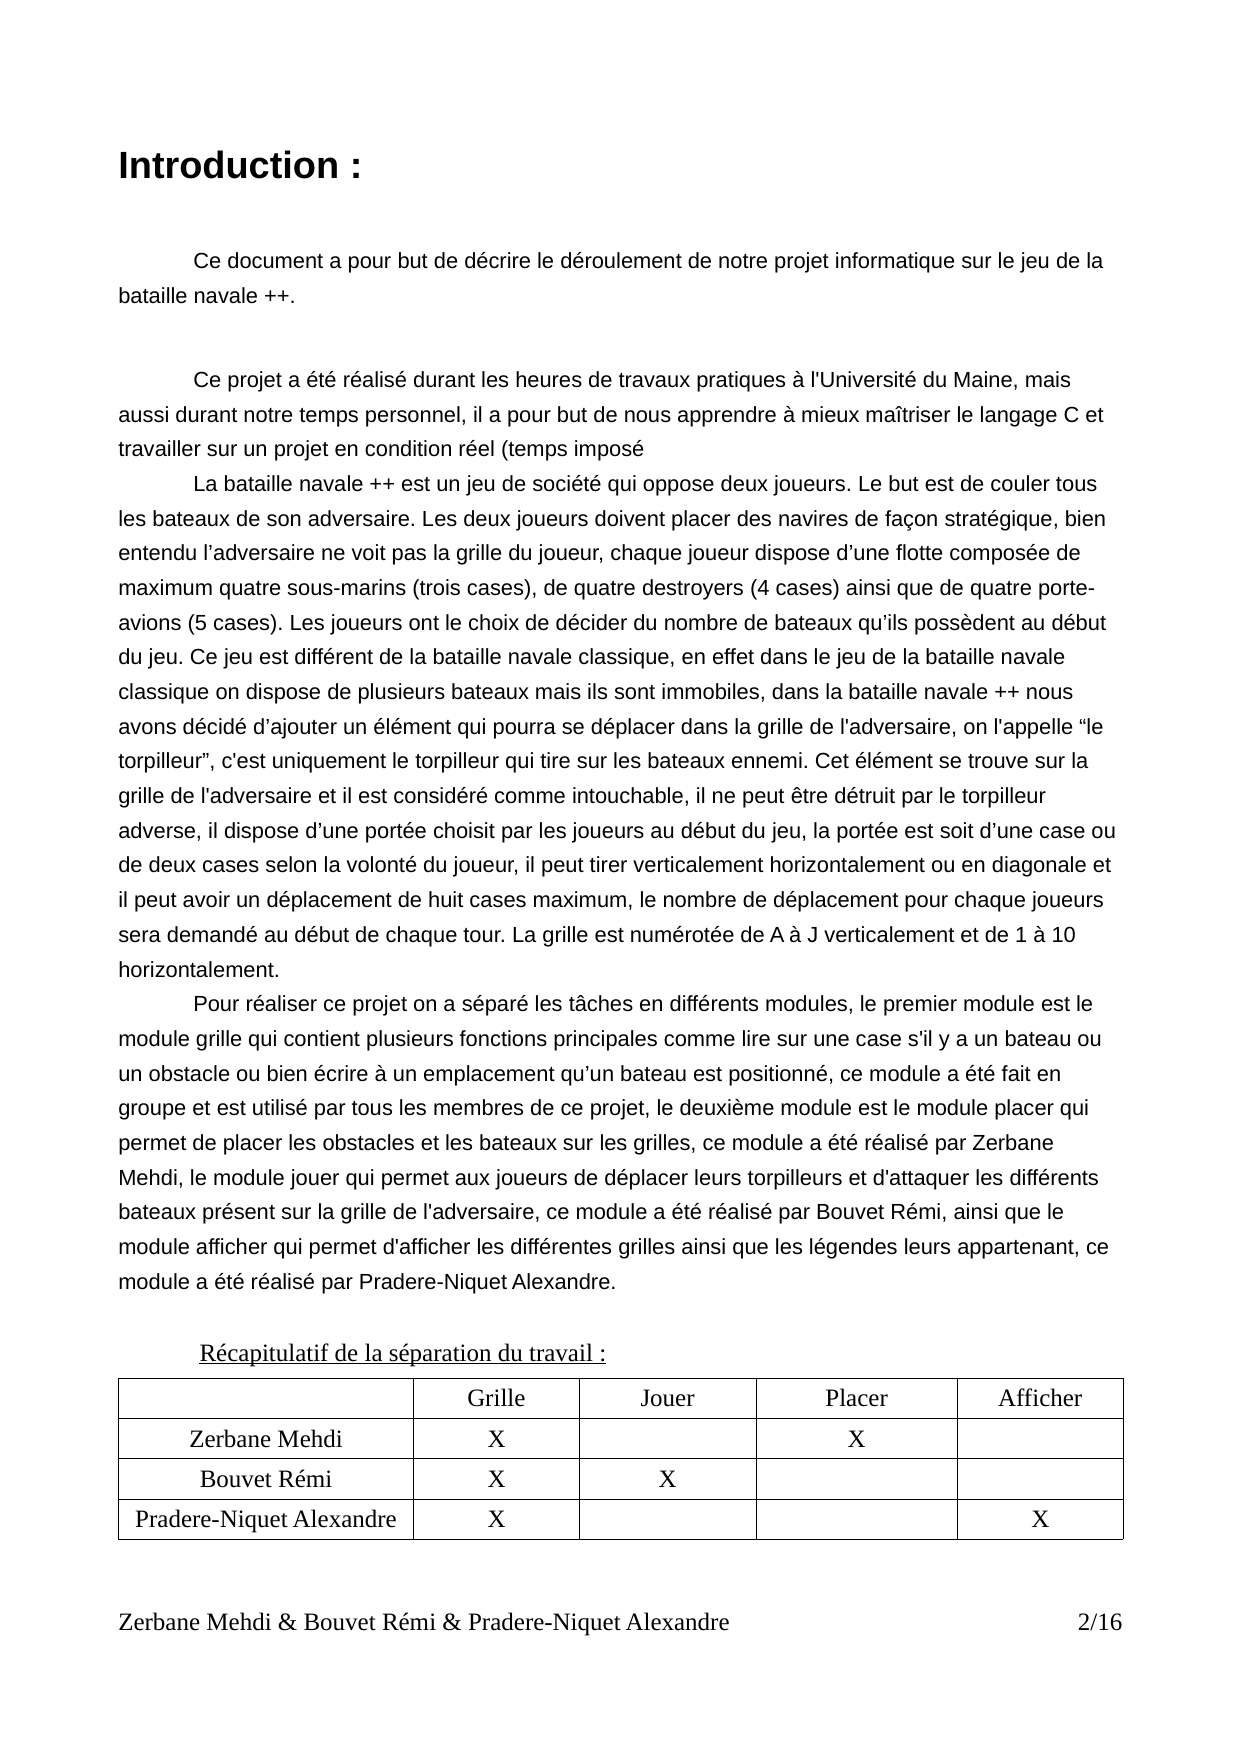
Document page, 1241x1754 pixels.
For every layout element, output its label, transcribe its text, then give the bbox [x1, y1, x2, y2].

table_cell Bouvet Rémi [119, 1459, 413, 1498]
table_header Jouer [580, 1379, 756, 1418]
table_cell X [414, 1500, 579, 1539]
table_cell Pradere-Niquet Alexandre [119, 1500, 413, 1539]
table_cell [958, 1419, 1123, 1458]
table_header Grille [414, 1379, 579, 1418]
text Pour réaliser ce projet on a séparé les tâches en différents modules, le premier module est le module grille qui contient plusieurs fonctions principales comme lire sur une case s'il y a un bateau ou un obstacle ou bien écrire à un emplacement qu’un bateau est positionné, ce module a été fait en groupe et est utilisé par tous les membres de ce projet, le deuxième module est le module placer qui permet de placer les obstacles et les bateaux sur les grilles, ce module a été réalisé par Zerbane Mehdi, le module jouer qui permet aux joueurs de déplacer leurs torpilleurs et d'attaquer les différents bateaux présent sur la grille de l'adversaire, ce module a été réalisé par Bouvet Rémi, ainsi que le module afficher qui permet d'afficher les différentes grilles ainsi que les légendes leurs appartenant, ce module a été réalisé par Pradere-Niquet Alexandre. [118, 991, 1122, 1294]
table_cell X [414, 1419, 579, 1458]
table_cell [580, 1500, 756, 1539]
table_cell [757, 1459, 957, 1498]
table_cell [757, 1500, 957, 1539]
table_cell [580, 1419, 756, 1458]
table_cell X [580, 1459, 756, 1498]
text La bataille navale ++ est un jeu de société qui oppose deux joueurs. Le but est de couler tous les bateaux de son adversaire. Les deux joueurs doivent placer des navires de façon stratégique, bien entendu l’adversaire ne voit pas la grille du joueur, chaque joueur dispose d’une flotte composée de maximum quatre sous-marins (trois cases), de quatre destroyers (4 cases) ainsi que de quatre porte-avions (5 cases). Les joueurs ont le choix de décider du nombre de bateaux qu’ils possèdent au début du jeu. Ce jeu est différent de la bataille navale classique, en effet dans le jeu de la bataille navale classique on dispose de plusieurs bateaux mais ils sont immobiles, dans la bataille navale ++ nous avons décidé d’ajouter un élément qui pourra se déplacer dans la grille de l'adversaire, on l'appelle “le torpilleur”, c'est uniquement le torpilleur qui tire sur les bateaux ennemi. Cet élément se trouve sur la grille de l'adversaire et il est considéré comme intouchable, il ne peut être détruit par le torpilleur adverse, il dispose d’une portée choisit par les joueurs au début du jeu, la portée est soit d’une case ou de deux cases selon la volonté du joueur, il peut tirer verticalement horizontalement ou en diagonale et il peut avoir un déplacement de huit cases maximum, le nombre de déplacement pour chaque joueurs sera demandé au début de chaque tour. La grille est numérotée de A à J verticalement et de 1 à 10 horizontalement. [118, 471, 1122, 982]
table_cell X [757, 1419, 957, 1458]
table_header Afficher [958, 1379, 1123, 1418]
table_cell Zerbane Mehdi [119, 1419, 413, 1458]
table_cell X [958, 1500, 1123, 1539]
table_cell [958, 1459, 1123, 1498]
table_cell X [414, 1459, 579, 1498]
table_header Placer [757, 1379, 957, 1418]
text Ce document a pour but de décrire le déroulement de notre projet informatique sur le jeu de la bataille navale ++. [118, 248, 1122, 308]
text Ce projet a été réalisé durant les heures de travaux pratiques à l'Université du Maine, mais aussi durant notre temps personnel, il a pour but de nous apprendre à mieux maîtriser le langage C et travailler sur un projet en condition réel (temps imposé [118, 367, 1122, 461]
subtitle Introduction : [118, 143, 1122, 187]
table_header [119, 1379, 413, 1418]
text Récapitulatif de la séparation du travail : [118, 1338, 1122, 1367]
